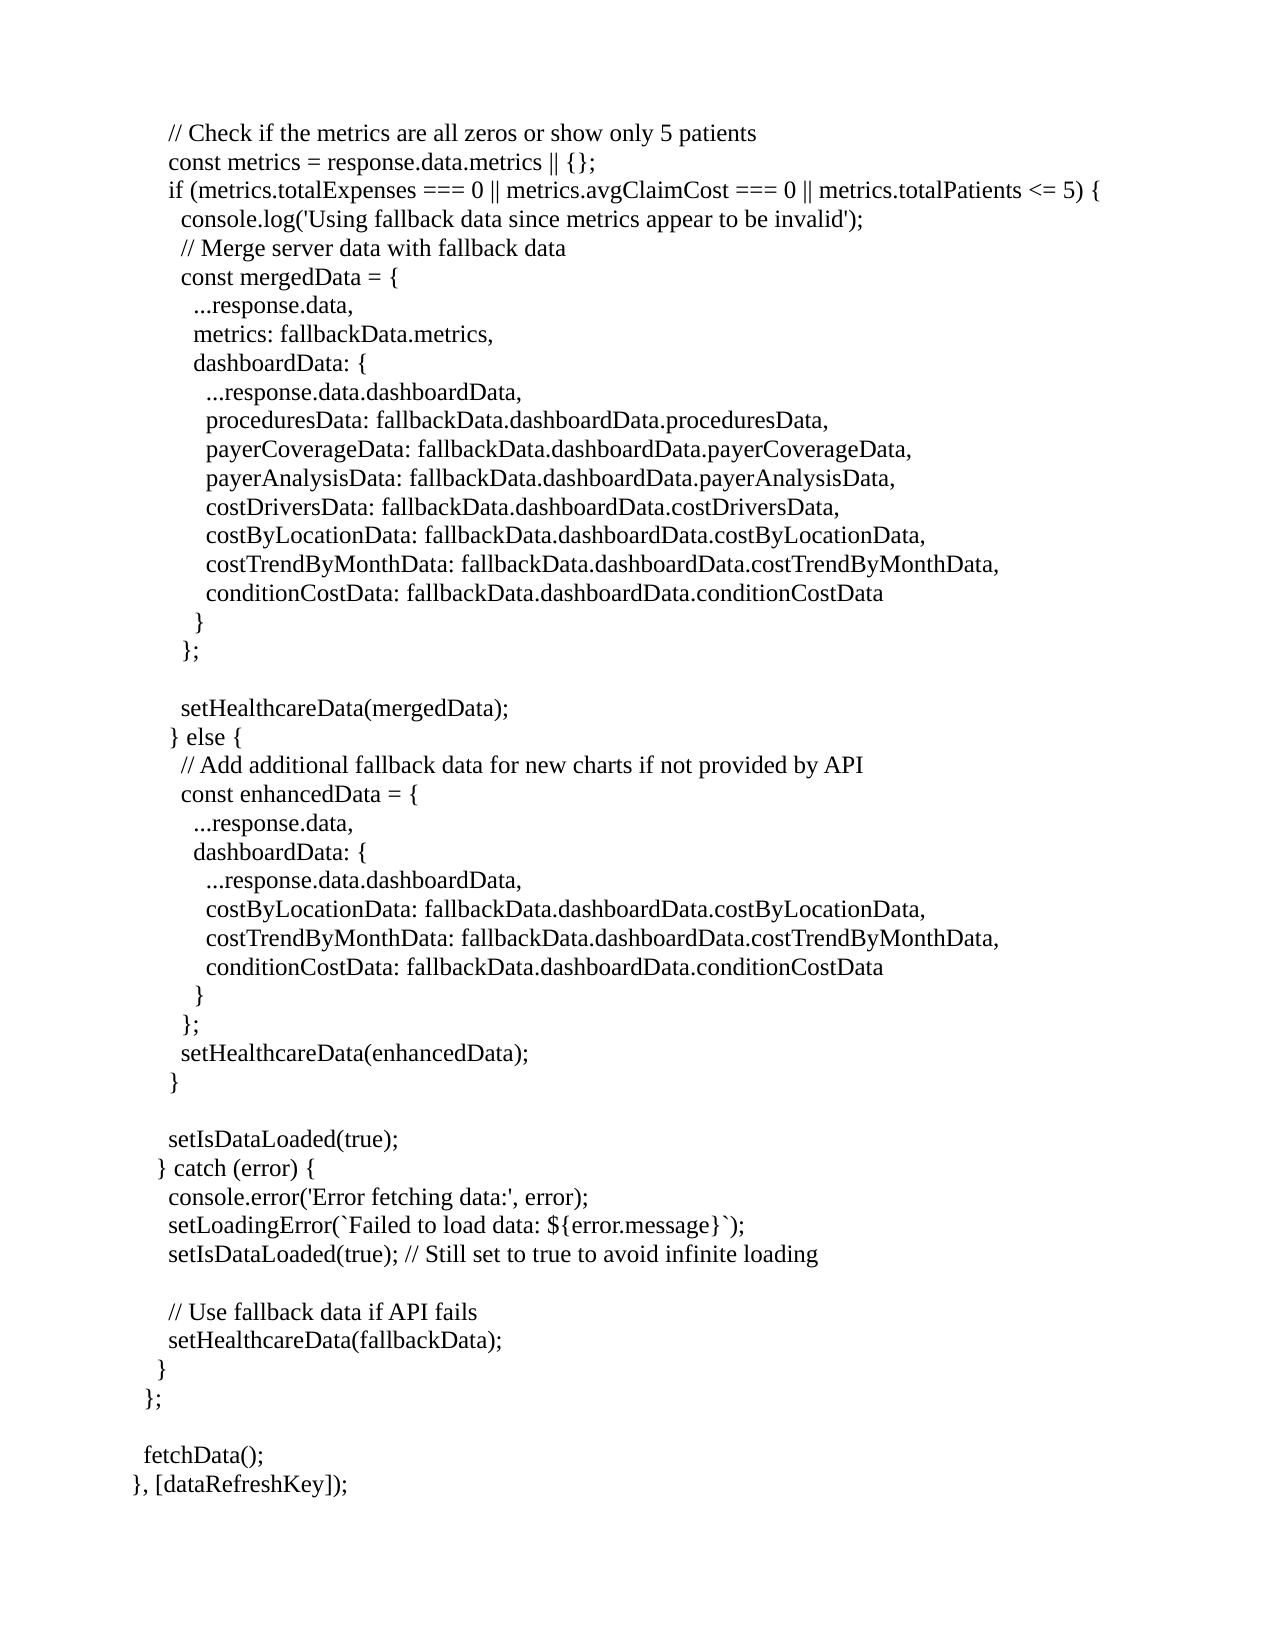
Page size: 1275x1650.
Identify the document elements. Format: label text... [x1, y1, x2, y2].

text } [118, 981, 1157, 1009]
text console.log('Using fallback data since metrics appear to be invalid'); [118, 204, 1157, 233]
text setHealthcareData(fallbackData); [118, 1326, 1157, 1354]
text }; [118, 1009, 1157, 1038]
text const enhancedData = { [118, 779, 1157, 808]
text proceduresData: fallbackData.dashboardData.proceduresData, [118, 406, 1157, 434]
text costTrendByMonthData: fallbackData.dashboardData.costTrendByMonthData, [118, 549, 1157, 578]
text costTrendByMonthData: fallbackData.dashboardData.costTrendByMonthData, [118, 923, 1157, 952]
text dashboardData: { [118, 837, 1157, 866]
text costDriversData: fallbackData.dashboardData.costDriversData, [118, 492, 1157, 521]
text const mergedData = { [118, 262, 1157, 291]
text // Add additional fallback data for new charts if not provided by API [118, 751, 1157, 779]
text setLoadingError(`Failed to load data: ${error.message}`); [118, 1211, 1157, 1239]
text console.error('Error fetching data:', error); [118, 1182, 1157, 1211]
text const metrics = response.data.metrics || {}; [118, 147, 1157, 176]
text fetchData(); [118, 1441, 1157, 1469]
text // Check if the metrics are all zeros or show only 5 patients [118, 118, 1157, 147]
text ...response.data.dashboardData, [118, 866, 1157, 894]
text } [118, 607, 1157, 636]
text payerCoverageData: fallbackData.dashboardData.payerCoverageData, [118, 434, 1157, 463]
text conditionCostData: fallbackData.dashboardData.conditionCostData [118, 952, 1157, 981]
text setHealthcareData(mergedData); [118, 693, 1157, 722]
text }; [118, 636, 1157, 664]
text // Merge server data with fallback data [118, 233, 1157, 262]
text metrics: fallbackData.metrics, [118, 319, 1157, 348]
text dashboardData: { [118, 348, 1157, 377]
text }; [118, 1383, 1157, 1412]
text // Use fallback data if API fails [118, 1297, 1157, 1326]
text setHealthcareData(enhancedData); [118, 1038, 1157, 1067]
text } else { [118, 722, 1157, 751]
text } [118, 1067, 1157, 1096]
text setIsDataLoaded(true); // Still set to true to avoid infinite loading [118, 1239, 1157, 1268]
text ...response.data.dashboardData, [118, 377, 1157, 406]
text } catch (error) { [118, 1153, 1157, 1182]
text ...response.data, [118, 291, 1157, 319]
text conditionCostData: fallbackData.dashboardData.conditionCostData [118, 578, 1157, 607]
text if (metrics.totalExpenses === 0 || metrics.avgClaimCost === 0 || metrics.totalPatients <= 5) { [118, 176, 1157, 204]
text }, [dataRefreshKey]); [118, 1469, 1157, 1498]
text setIsDataLoaded(true); [118, 1124, 1157, 1153]
text costByLocationData: fallbackData.dashboardData.costByLocationData, [118, 521, 1157, 549]
text ...response.data, [118, 808, 1157, 837]
text costByLocationData: fallbackData.dashboardData.costByLocationData, [118, 894, 1157, 923]
text } [118, 1354, 1157, 1383]
text payerAnalysisData: fallbackData.dashboardData.payerAnalysisData, [118, 463, 1157, 492]
